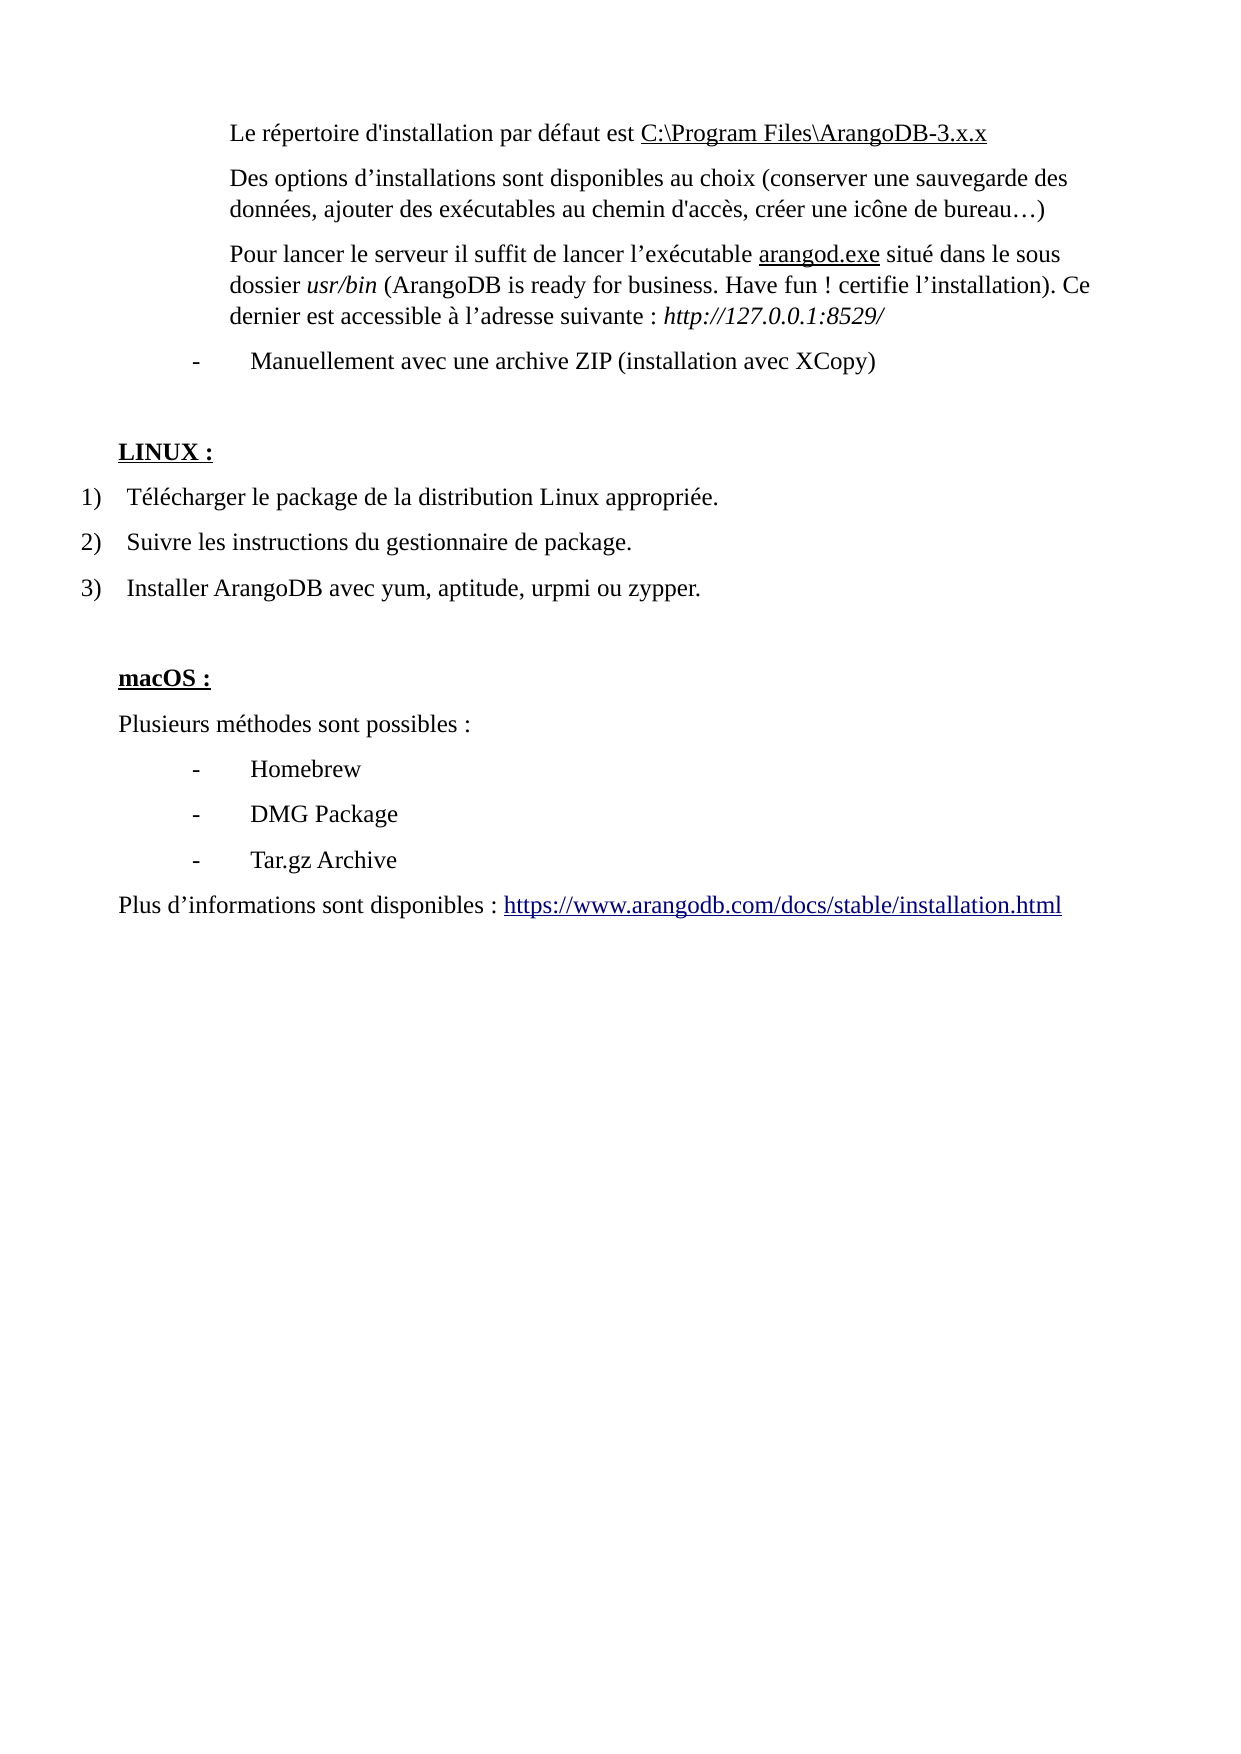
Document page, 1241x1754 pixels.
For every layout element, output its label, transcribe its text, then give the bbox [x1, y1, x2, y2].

text 2) Suivre les instructions du gestionnaire de package. [81, 527, 1122, 556]
text Plus d’informations sont disponibles : https://www.arangodb.com/docs/stable/installation.html [118, 890, 1122, 919]
text - DMG Package [192, 799, 1122, 828]
text LINUX : [118, 437, 1122, 466]
text Le répertoire d'installation par défaut est C:\Program Files\ArangoDB-3.x.x [229, 118, 1122, 147]
text 1) Télécharger le package de la distribution Linux appropriée. [81, 482, 1122, 511]
text Pour lancer le serveur il suffit de lancer l’exécutable arangod.exe situé dans le sous dossier usr/bin (ArangoDB is ready for business. Have fun ! certifie l’installation). Ce dernier est accessible à l’adresse suivante : http://127.0.0.1:8529/ [229, 239, 1122, 330]
text - Homebrew [192, 754, 1122, 783]
text Des options d’installations sont disponibles au choix (conserver une sauvegarde des données, ajouter des exécutables au chemin d'accès, créer une icône de bureau…) [229, 163, 1122, 223]
text - Manuellement avec une archive ZIP (installation avec XCopy) [192, 346, 1122, 375]
text Plusieurs méthodes sont possibles : [118, 709, 1122, 737]
text macOS : [118, 663, 1122, 692]
text - Tar.gz Archive [192, 845, 1122, 873]
text 3) Installer ArangoDB avec yum, aptitude, urpmi ou zypper. [81, 573, 1122, 602]
